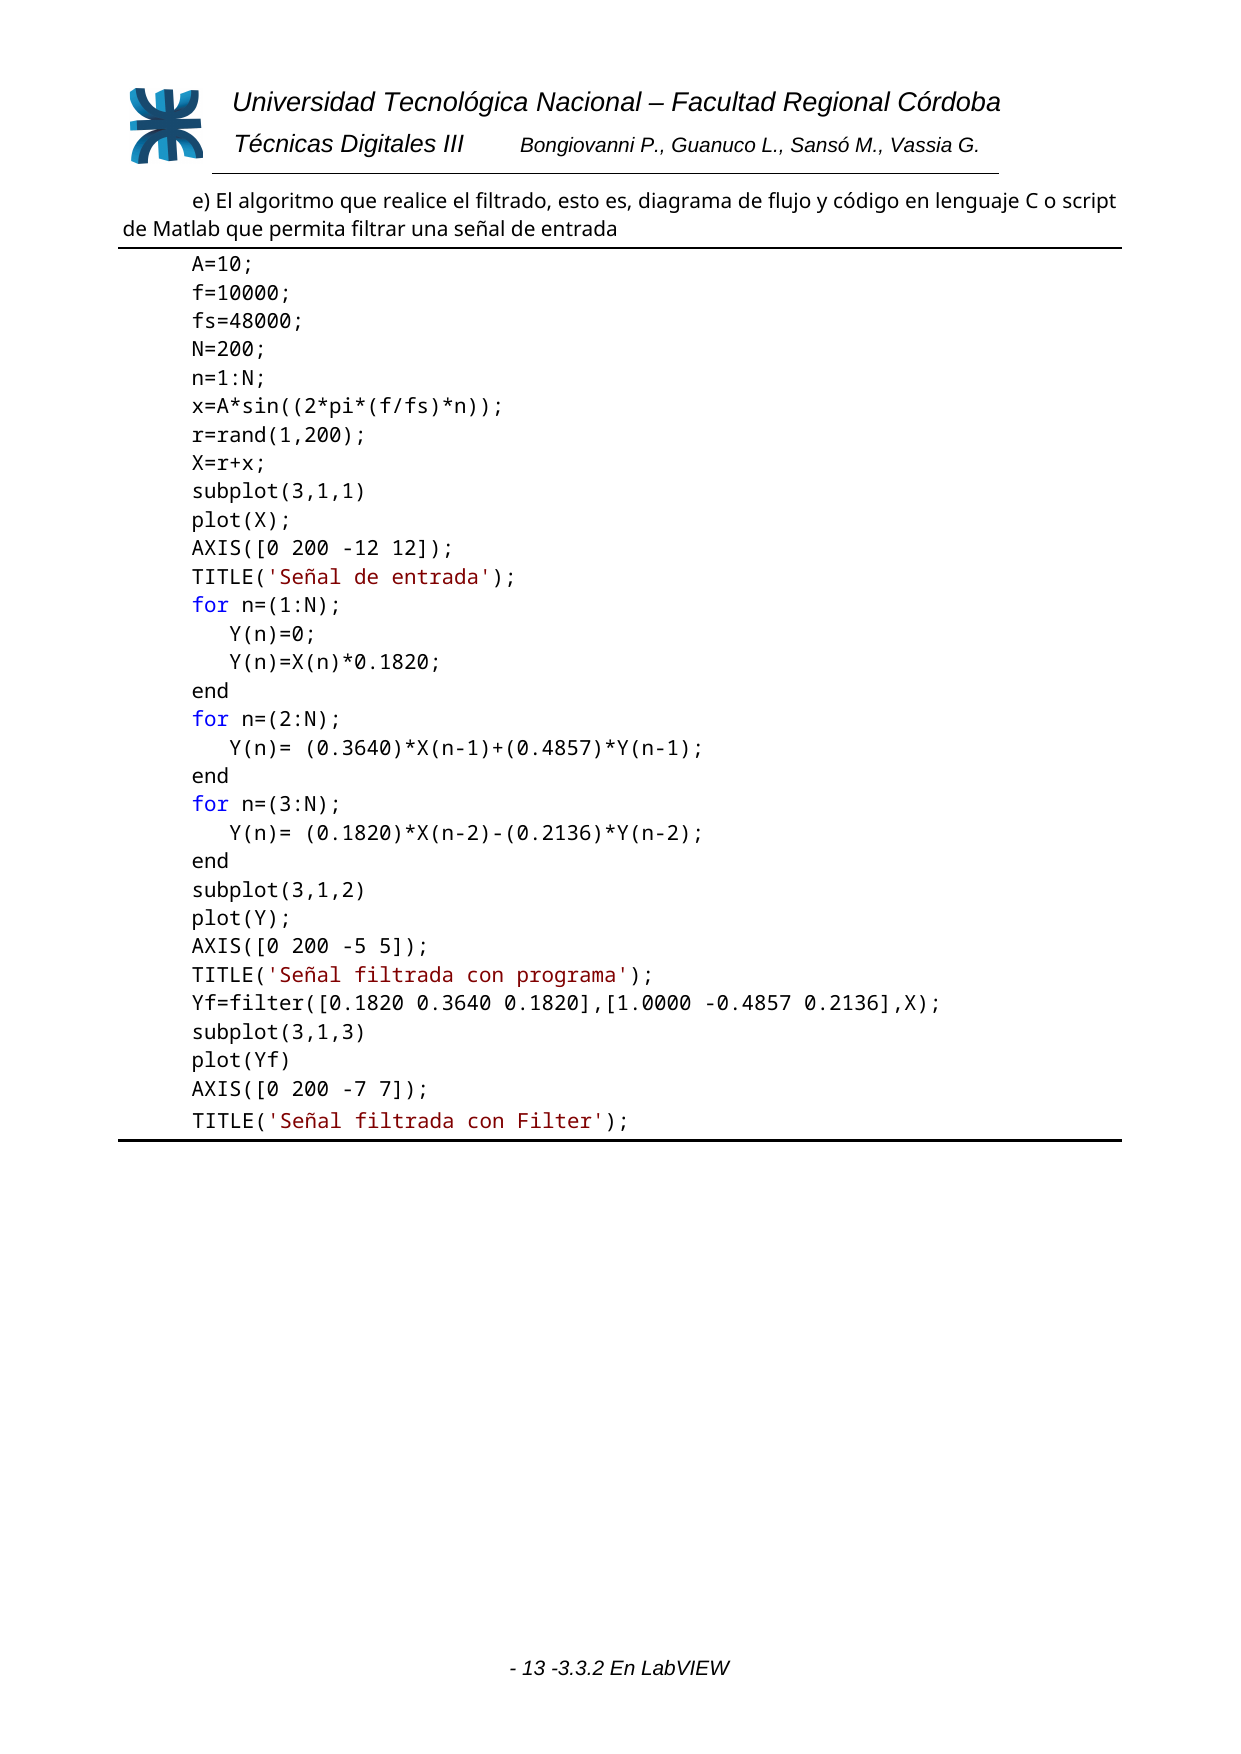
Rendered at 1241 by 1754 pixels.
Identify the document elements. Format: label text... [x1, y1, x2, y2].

text for n=(2:N); [191, 704, 1122, 733]
picture [129, 88, 203, 164]
text Y(n)= (0.3640)*X(n-1)+(0.4857)*Y(n-1); [191, 733, 1122, 761]
text for n=(3:N); [191, 789, 1122, 818]
text end [191, 761, 1122, 789]
text Y(n)=0; [191, 619, 1122, 647]
text AXIS([0 200 -12 12]); [191, 533, 1122, 562]
text fs=48000; [191, 306, 1122, 334]
text TITLE('Señal filtrada con programa'); [191, 960, 1122, 988]
text Yf=filter([0.1820 0.3640 0.1820],[1.0000 -0.4857 0.2136],X); [191, 988, 1122, 1017]
text X=r+x; [191, 448, 1122, 477]
text x=A*sin((2*pi*(f/fs)*n)); [191, 391, 1122, 420]
text end [191, 846, 1122, 875]
text TITLE('Señal de entrada'); [191, 562, 1122, 590]
text N=200; [191, 334, 1122, 363]
text A=10; [191, 249, 1122, 278]
text for n=(1:N); [191, 590, 1122, 619]
text AXIS([0 200 -5 5]); [191, 932, 1122, 960]
text end [191, 676, 1122, 704]
text subplot(3,1,2) [191, 875, 1122, 903]
text Y(n)=X(n)*0.1820; [191, 647, 1122, 676]
text plot(Yf) [191, 1045, 1122, 1074]
text n=1:N; [191, 363, 1122, 391]
text AXIS([0 200 -7 7]); [191, 1074, 1122, 1102]
text subplot(3,1,1) [191, 477, 1122, 505]
text plot(Y); [191, 903, 1122, 932]
text plot(X); [191, 505, 1122, 533]
text TITLE('Señal filtrada con Filter'); [118, 1102, 1122, 1139]
text Y(n)= (0.1820)*X(n-2)-(0.2136)*Y(n-2); [191, 818, 1122, 846]
text e) El algoritmo que realice el filtrado, esto es, diagrama de flujo y código en lenguaje C o script de Matlab que permita filtrar una señal de entrada [118, 181, 1122, 247]
text subplot(3,1,3) [191, 1017, 1122, 1045]
text r=rand(1,200); [191, 420, 1122, 448]
text f=10000; [191, 278, 1122, 306]
